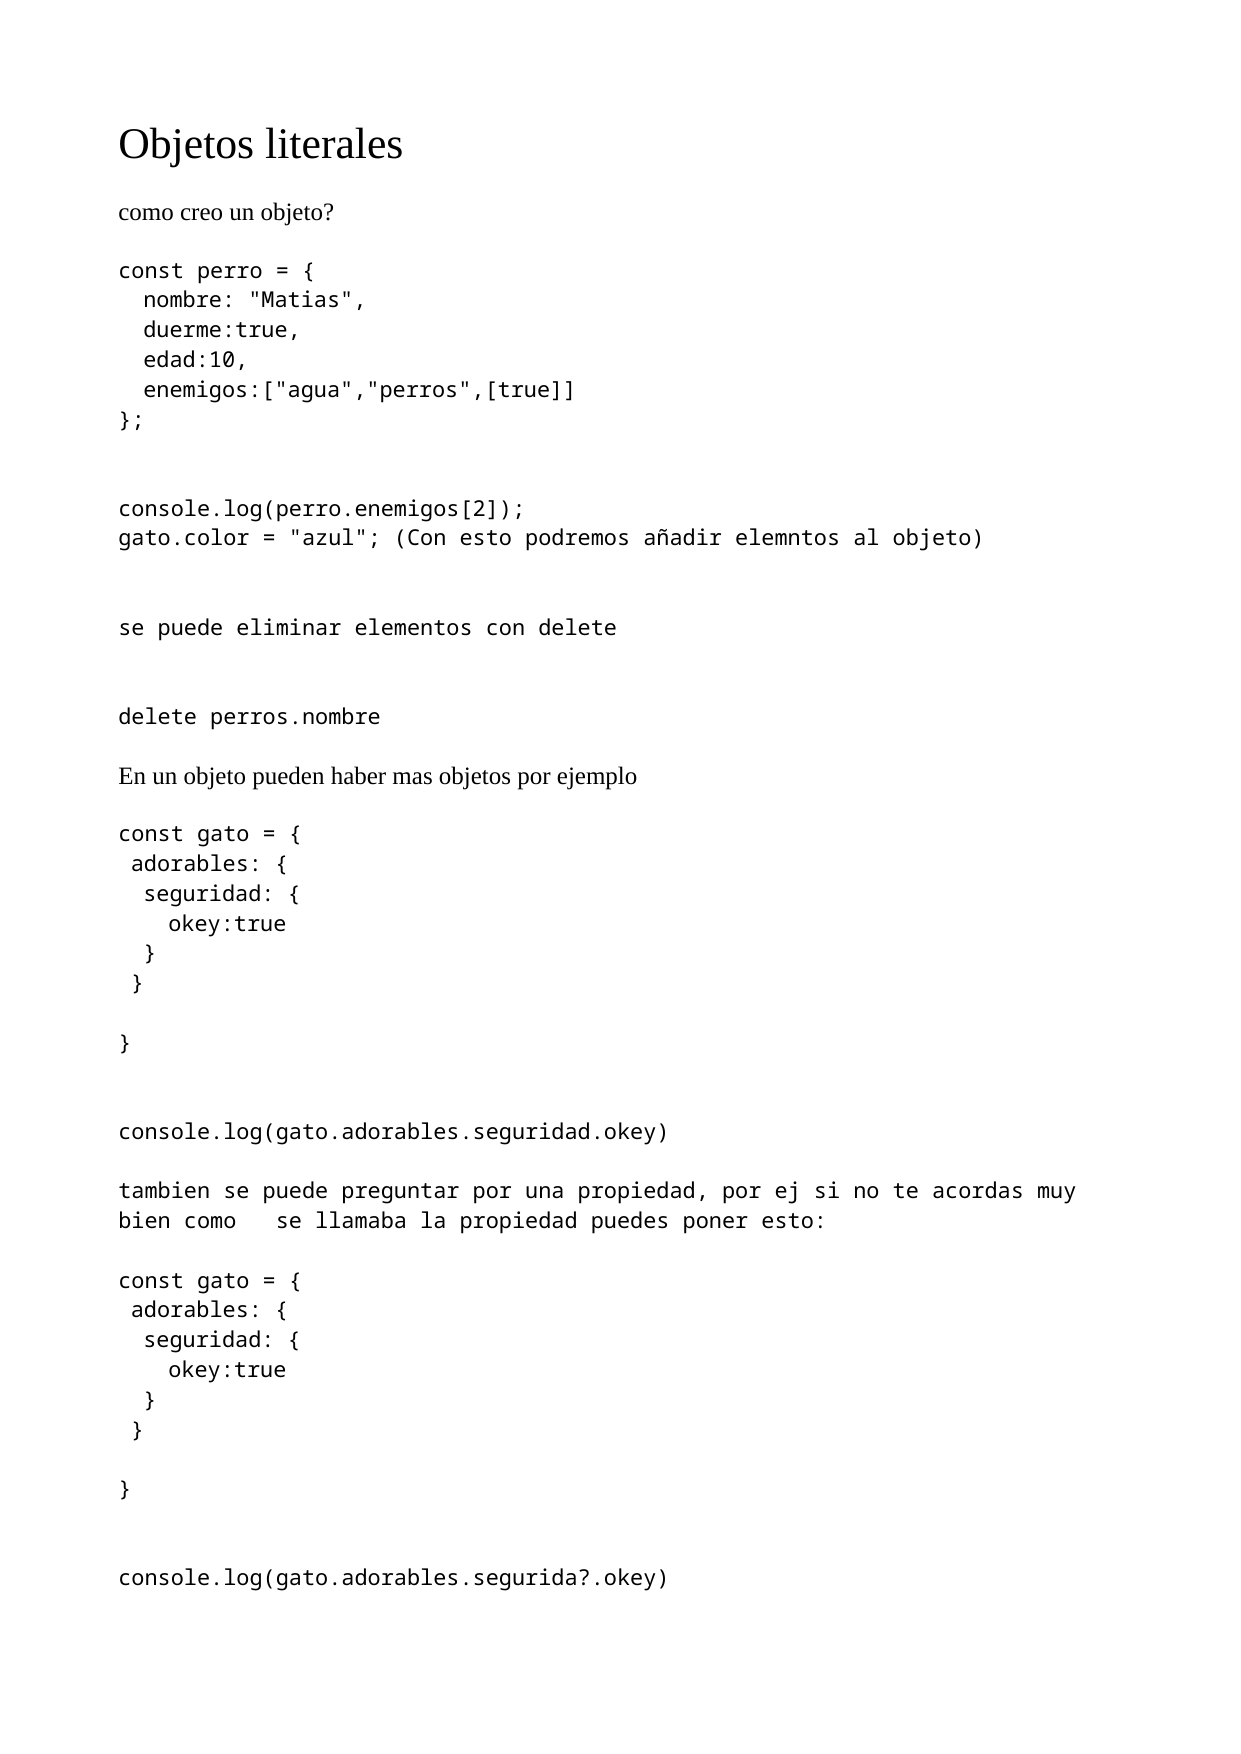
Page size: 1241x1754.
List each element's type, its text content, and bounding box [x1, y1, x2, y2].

text En un objeto pueden haber mas objetos por ejemplo [118, 761, 1122, 789]
text adorables: { [118, 848, 1122, 878]
text console.log(perro.enemigos[2]); [118, 493, 1122, 522]
text edad:10, [118, 344, 1122, 374]
text nombre: "Matias", [118, 284, 1122, 314]
text } [118, 1473, 1122, 1503]
text como creo un objeto? [118, 197, 1122, 226]
text okey:true [118, 1354, 1122, 1384]
text tambien se puede preguntar por una propiedad, por ej si no te acordas muy bien como se llamaba la propiedad puedes poner esto: [118, 1175, 1122, 1235]
text duerme:true, [118, 314, 1122, 344]
text console.log(gato.adorables.seguridad.okey) [118, 1116, 1122, 1145]
text Objetos literales [118, 118, 1122, 168]
text seguridad: { [118, 878, 1122, 908]
text } [118, 937, 1122, 967]
text okey:true [118, 908, 1122, 937]
text const gato = { [118, 1264, 1122, 1294]
text console.log(gato.adorables.segurida?.okey) [118, 1562, 1122, 1592]
text } [118, 967, 1122, 997]
text } [118, 1413, 1122, 1443]
text se puede eliminar elementos con delete [118, 612, 1122, 642]
text const gato = { [118, 818, 1122, 848]
text } [118, 1027, 1122, 1056]
text gato.color = "azul"; (Con esto podremos añadir elemntos al objeto) [118, 522, 1122, 552]
text }; [118, 404, 1122, 433]
text seguridad: { [118, 1324, 1122, 1354]
text delete perros.nombre [118, 701, 1122, 731]
text enemigos:["agua","perros",[true]] [118, 374, 1122, 404]
text } [118, 1384, 1122, 1413]
text adorables: { [118, 1294, 1122, 1324]
text const perro = { [118, 255, 1122, 284]
